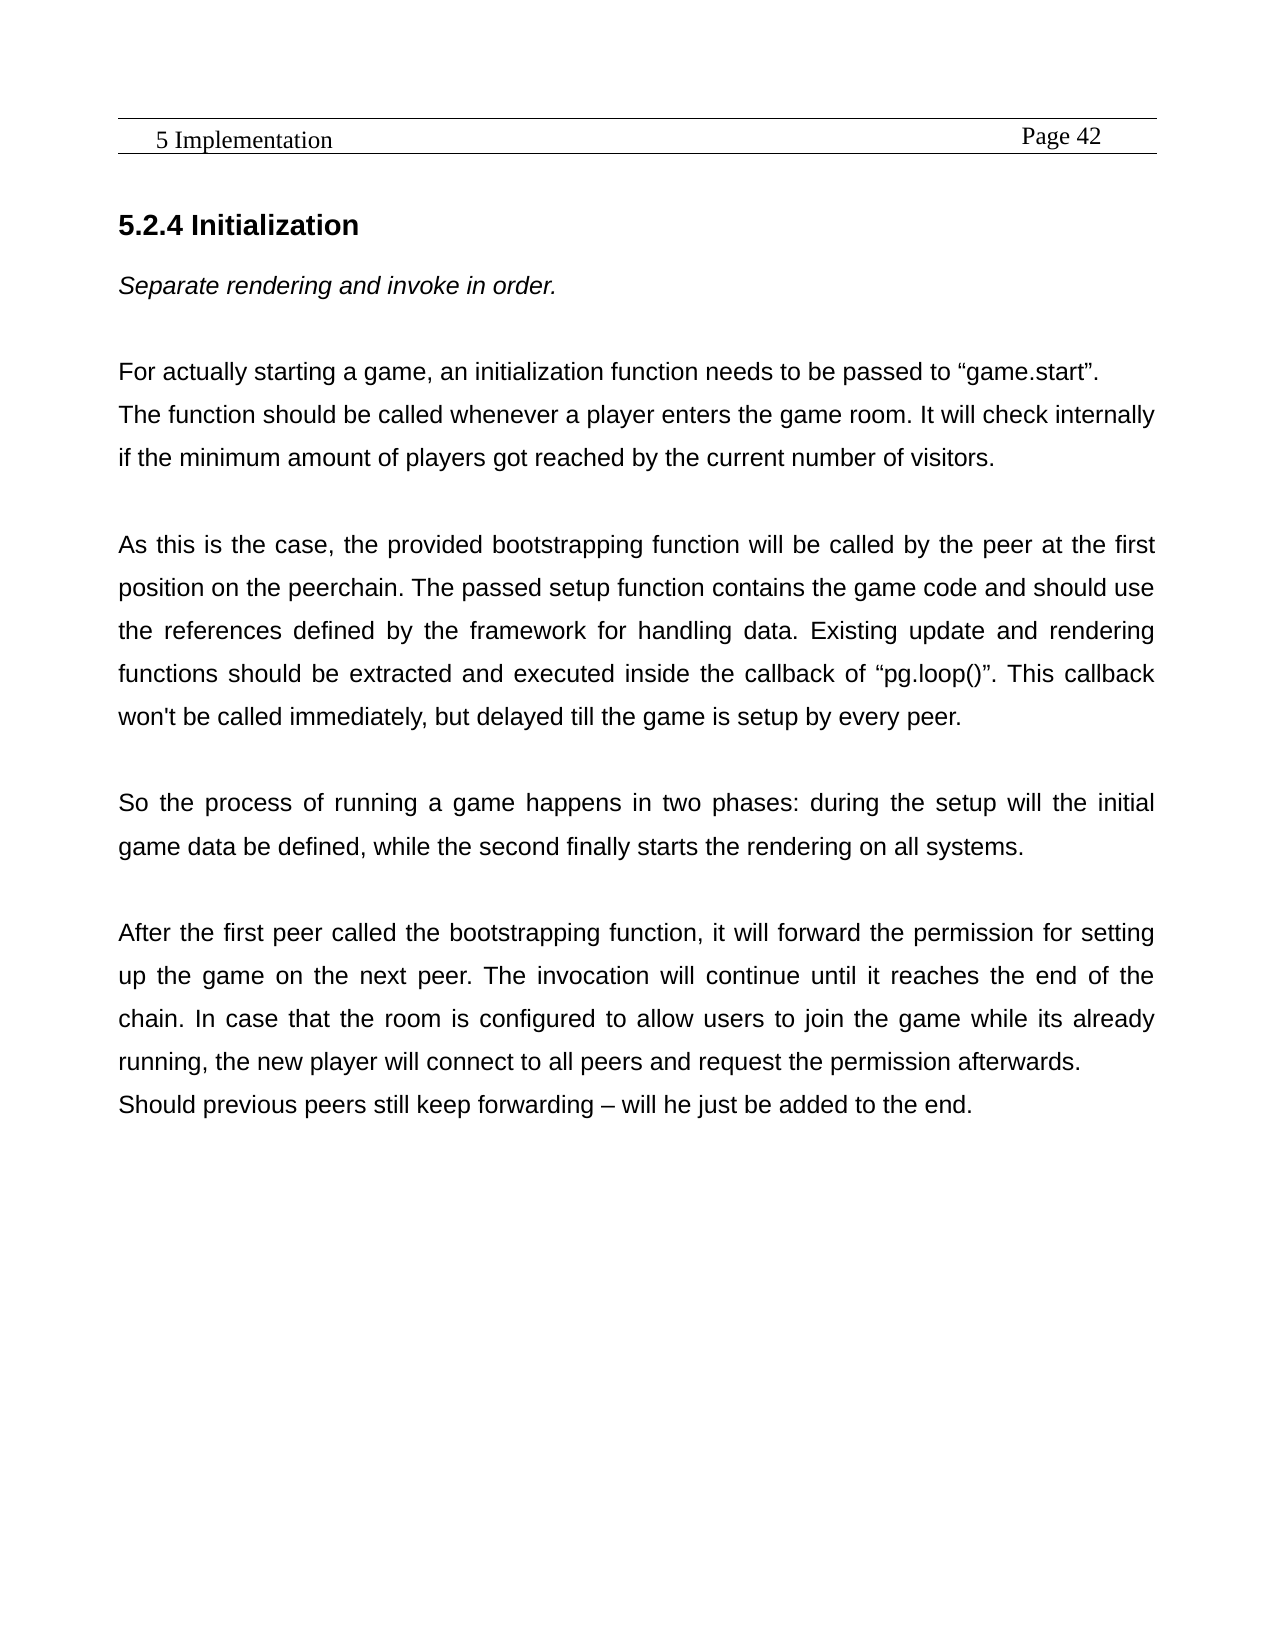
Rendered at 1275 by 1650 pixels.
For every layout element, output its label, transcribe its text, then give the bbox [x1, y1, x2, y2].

subtitle 5.2.4 Initialization [118, 208, 1157, 242]
text After the first peer called the bootstrapping function, it will forward the permission for setting up the game on the next peer. The invocation will continue until it reaches the end of the chain. In case that the room is configured to allow users to join the game while its already running, the new player will connect to all peers and request the permission afterwards. [118, 918, 1157, 1076]
text Separate rendering and invoke in order. [118, 271, 1157, 300]
text As this is the case, the provided bootstrapping function will be called by the peer at the first position on the peerchain. The passed setup function contains the game code and should use the references defined by the framework for handling data. Existing update and rendering functions should be extracted and executed inside the callback of “pg.loop()”. This callback won't be called immediately, but delayed till the game is setup by every peer. [118, 530, 1157, 731]
text For actually starting a game, an initialization function needs to be passed to “game.start”. [118, 357, 1157, 386]
text Should previous peers still keep forwarding – will he just be added to the end. [118, 1090, 1157, 1119]
text So the process of running a game happens in two phases: during the setup will the initial game data be defined, while the second finally starts the rendering on all systems. [118, 788, 1157, 860]
text The function should be called whenever a player enters the game room. It will check internally if the minimum amount of players got reached by the current number of visitors. [118, 400, 1157, 472]
